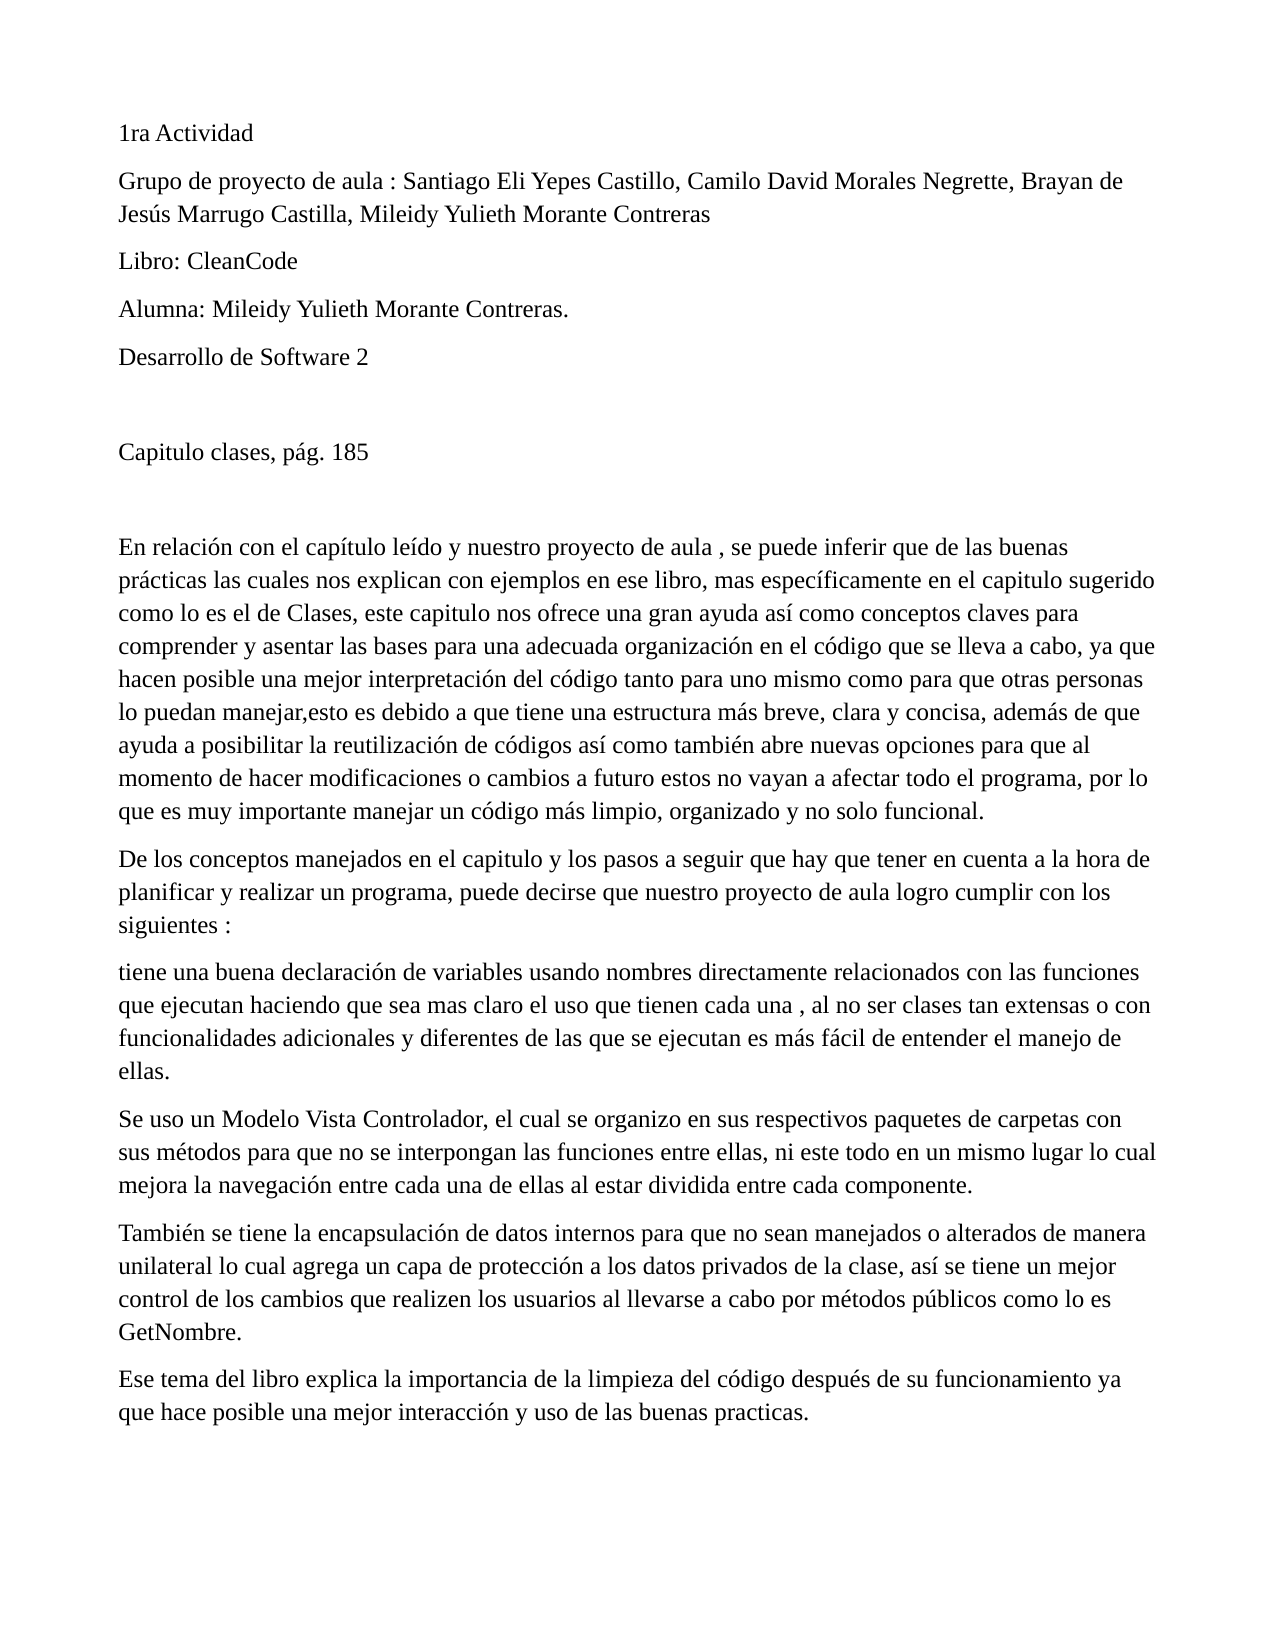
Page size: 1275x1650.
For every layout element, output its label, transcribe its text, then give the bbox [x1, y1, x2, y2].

text Se uso un Modelo Vista Controlador, el cual se organizo en sus respectivos paquetes de carpetas con sus métodos para que no se interpongan las funciones entre ellas, ni este todo en un mismo lugar lo cual mejora la navegación entre cada una de ellas al estar dividida entre cada componente. [118, 1104, 1157, 1199]
text 1ra Actividad [118, 118, 1157, 147]
text Grupo de proyecto de aula : Santiago Eli Yepes Castillo, Camilo David Morales Negrette, Brayan de Jesús Marrugo Castilla, Mileidy Yulieth Morante Contreras [118, 166, 1157, 227]
text tiene una buena declaración de variables usando nombres directamente relacionados con las funciones que ejecutan haciendo que sea mas claro el uso que tienen cada una , al no ser clases tan extensas o con funcionalidades adicionales y diferentes de las que se ejecutan es más fácil de entender el manejo de ellas. [118, 957, 1157, 1085]
text De los conceptos manejados en el capitulo y los pasos a seguir que hay que tener en cuenta a la hora de planificar y realizar un programa, puede decirse que nuestro proyecto de aula logro cumplir con los siguientes : [118, 844, 1157, 938]
text En relación con el capítulo leído y nuestro proyecto de aula , se puede inferir que de las buenas prácticas las cuales nos explican con ejemplos en ese libro, mas específicamente en el capitulo sugerido como lo es el de Clases, este capitulo nos ofrece una gran ayuda así como conceptos claves para comprender y asentar las bases para una adecuada organización en el código que se lleva a cabo, ya que hacen posible una mejor interpretación del código tanto para uno mismo como para que otras personas lo puedan manejar,esto es debido a que tiene una estructura más breve, clara y concisa, además de que ayuda a posibilitar la reutilización de códigos así como también abre nuevas opciones para que al momento de hacer modificaciones o cambios a futuro estos no vayan a afectar todo el programa, por lo que es muy importante manejar un código más limpio, organizado y no solo funcional. [118, 532, 1157, 825]
text Ese tema del libro explica la importancia de la limpieza del código después de su funcionamiento ya que hace posible una mejor interacción y uso de las buenas practicas. [118, 1364, 1157, 1426]
text También se tiene la encapsulación de datos internos para que no sean manejados o alterados de manera unilateral lo cual agrega un capa de protección a los datos privados de la clase, así se tiene un mejor control de los cambios que realizen los usuarios al llevarse a cabo por métodos públicos como lo es GetNombre. [118, 1218, 1157, 1346]
text Capitulo clases, pág. 185 [118, 437, 1157, 466]
text Desarrollo de Software 2 [118, 342, 1157, 370]
text Alumna: Mileidy Yulieth Morante Contreras. [118, 294, 1157, 323]
text Libro: CleanCode [118, 246, 1157, 275]
